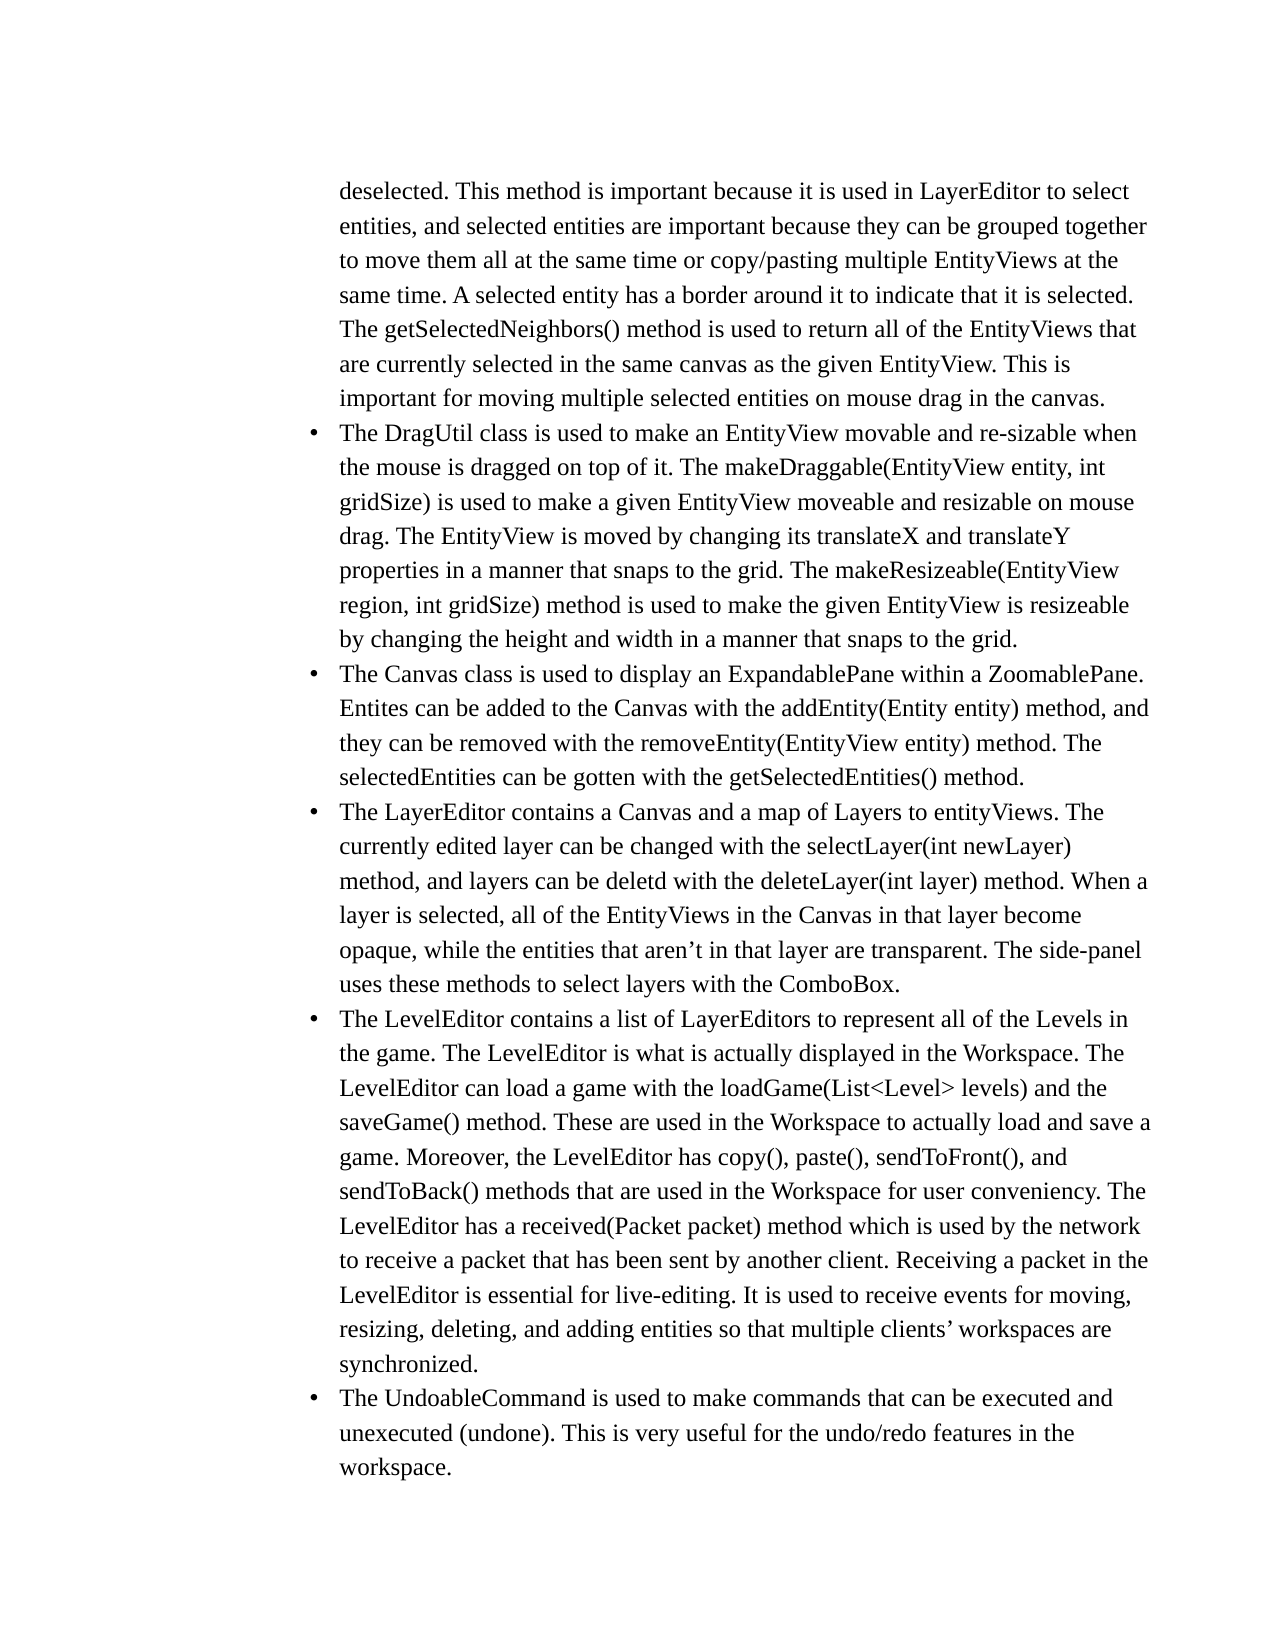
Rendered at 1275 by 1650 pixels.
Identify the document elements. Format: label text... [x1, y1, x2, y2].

list The LayerEditor contains a Canvas and a map of Layers to entityViews. The currently edited layer can be changed with the selectLayer(int newLayer) method, and layers can be deletd with the deleteLayer(int layer) method. When a layer is selected, all of the EntityViews in the Canvas in that layer become opaque, while the entities that aren’t in that layer are transparent. The side-panel uses these methods to select layers with the ComboBox. [309, 797, 1157, 998]
list deselected. This method is important because it is used in LayerEditor to select entities, and selected entities are important because they can be grouped together to move them all at the same time or copy/pasting multiple EntityViews at the same time. A selected entity has a border around it to indicate that it is selected. The getSelectedNeighbors() method is used to return all of the EntityViews that are currently selected in the same canvas as the given EntityView. This is important for moving multiple selected entities on mouse drag in the canvas. [309, 176, 1157, 412]
list The LevelEditor contains a list of LayerEditors to represent all of the Levels in the game. The LevelEditor is what is actually displayed in the Workspace. The LevelEditor can load a game with the loadGame(List<Level> levels) and the saveGame() method. These are used in the Workspace to actually load and save a game. Moreover, the LevelEditor has copy(), paste(), sendToFront(), and sendToBack() methods that are used in the Workspace for user conveniency. The LevelEditor has a received(Packet packet) method which is used by the network to receive a packet that has been sent by another client. Receiving a packet in the LevelEditor is essential for live-editing. It is used to receive events for moving, resizing, deleting, and adding entities so that multiple clients’ workspaces are synchronized. [309, 1004, 1157, 1377]
list The Canvas class is used to display an ExpandablePane within a ZoomablePane. Entites can be added to the Canvas with the addEntity(Entity entity) method, and they can be removed with the removeEntity(EntityView entity) method. The selectedEntities can be gotten with the getSelectedEntities() method. [309, 659, 1157, 791]
list The DragUtil class is used to make an EntityView movable and re-sizable when the mouse is dragged on top of it. The makeDraggable(EntityView entity, int gridSize) is used to make a given EntityView moveable and resizable on mouse drag. The EntityView is moved by changing its translateX and translateY properties in a manner that snaps to the grid. The makeResizeable(EntityView region, int gridSize) method is used to make the given EntityView is resizeable by changing the height and width in a manner that snaps to the grid. [309, 418, 1157, 653]
list The UndoableCommand is used to make commands that can be executed and unexecuted (undone). This is very useful for the undo/redo features in the workspace. [309, 1383, 1157, 1481]
